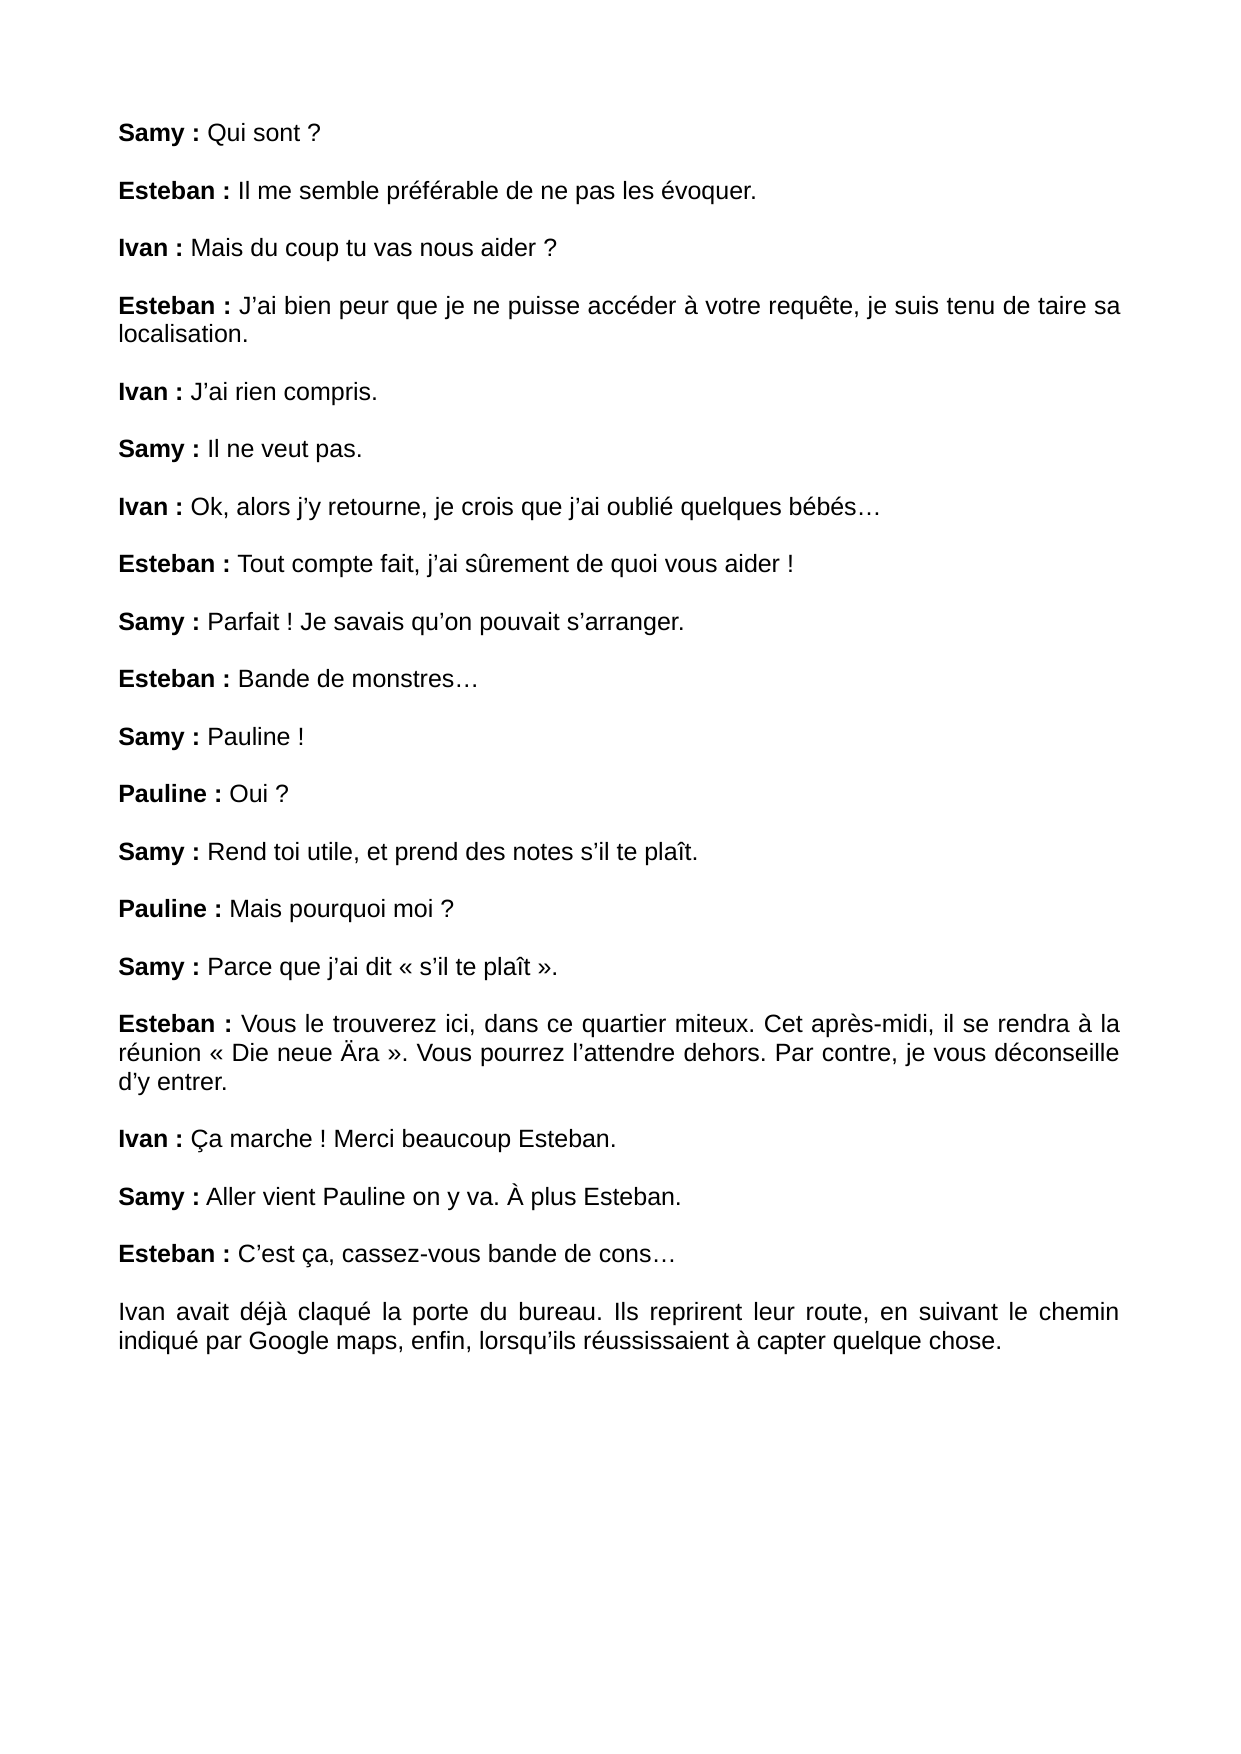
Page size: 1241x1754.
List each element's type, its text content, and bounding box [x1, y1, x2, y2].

text Esteban : C’est ça, cassez-vous bande de cons… [118, 1239, 1122, 1268]
text Esteban : Vous le trouverez ici, dans ce quartier miteux. Cet après-midi, il se rendra à la réunion « Die neue Ära ». Vous pourrez l’attendre dehors. Par contre, je vous déconseille d’y entrer. [118, 1009, 1122, 1096]
text Samy : Parce que j’ai dit « s’il te plaît ». [118, 952, 1122, 981]
text Ivan : Ça marche ! Merci beaucoup Esteban. [118, 1124, 1122, 1153]
text Pauline : Oui ? [118, 779, 1122, 808]
text Esteban : Il me semble préférable de ne pas les évoquer. [118, 176, 1122, 204]
text Esteban : Tout compte fait, j’ai sûrement de quoi vous aider ! [118, 549, 1122, 578]
text Ivan avait déjà claqué la porte du bureau. Ils reprirent leur route, en suivant le chemin indiqué par Google maps, enfin, lorsqu’ils réussissaient à capter quelque chose. [118, 1297, 1122, 1354]
text Pauline : Mais pourquoi moi ? [118, 894, 1122, 923]
text Samy : Pauline ! [118, 722, 1122, 751]
text Esteban : J’ai bien peur que je ne puisse accéder à votre requête, je suis tenu de taire sa localisation. [118, 291, 1122, 348]
text Ivan : Ok, alors j’y retourne, je crois que j’ai oublié quelques bébés… [118, 492, 1122, 521]
text Samy : Aller vient Pauline on y va. À plus Esteban. [118, 1182, 1122, 1211]
text Esteban : Bande de monstres… [118, 664, 1122, 693]
text Ivan : J’ai rien compris. [118, 377, 1122, 406]
text Samy : Parfait ! Je savais qu’on pouvait s’arranger. [118, 607, 1122, 636]
text Samy : Il ne veut pas. [118, 434, 1122, 463]
text Samy : Qui sont ? [118, 118, 1122, 147]
text Samy : Rend toi utile, et prend des notes s’il te plaît. [118, 837, 1122, 866]
text Ivan : Mais du coup tu vas nous aider ? [118, 233, 1122, 262]
